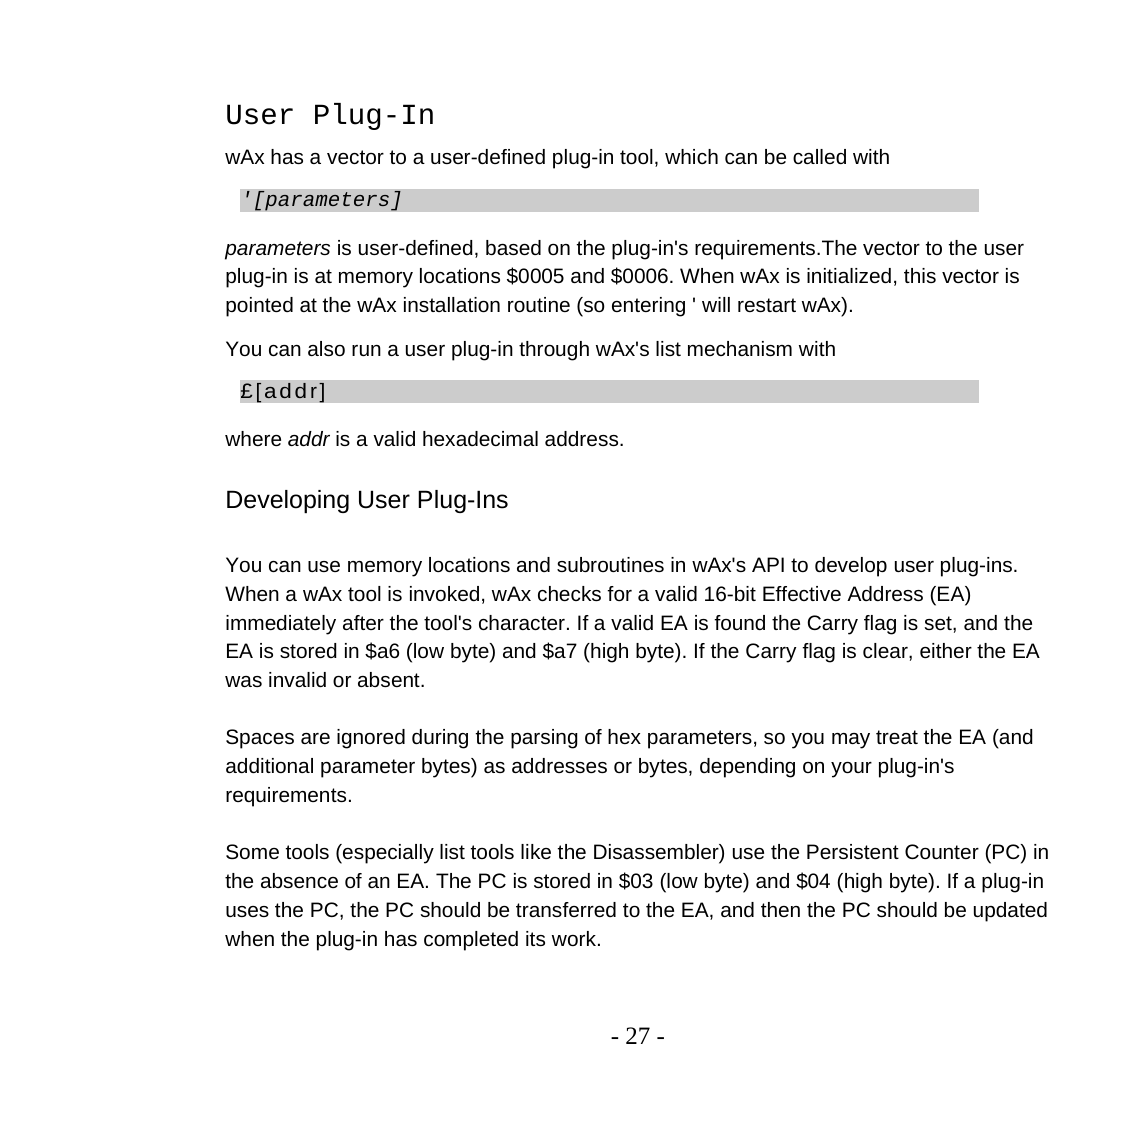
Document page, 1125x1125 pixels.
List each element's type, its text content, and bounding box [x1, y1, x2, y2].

text Developing User Plug-Ins [225, 485, 1049, 513]
text parameters is user-defined, based on the plug-in's requirements.The vector to the user plug-in is at memory locations $0005 and $0006. When wAx is initialized, this vector is pointed at the wAx installation routine (so entering ' will restart wAx). [225, 236, 1028, 317]
text You can use memory locations and subroutines in wAx's API to develop user plug-ins. When a wAx tool is invoked, wAx checks for a valid 16-bit Effective Address (EA) immediately after the tool's character. If a valid EA is found the Carry flag is set, and the EA is stored in $a6 (low byte) and $a7 (high byte). If the Carry flag is clear, either the EA was invalid or absent. [225, 553, 1042, 692]
text where addr is a valid hexadecimal address. [225, 426, 1049, 450]
text You can also run a user plug-in through wAx's list mechanism with [225, 336, 1049, 360]
text £[addr] [240, 379, 1049, 403]
text - 27 - [611, 1021, 1049, 1049]
text '[parameters] [240, 189, 1049, 212]
text Spaces are ignored during the parsing of hex parameters, so you may treat the EA (and additional parameter bytes) as addresses or bytes, depending on your plug-in's requirements. [225, 725, 1037, 807]
text User Plug-In [225, 100, 1049, 133]
text Some tools (especially list tools like the Disassembler) use the Persistent Counter (PC) in the absence of an EA. The PC is stored in $03 (low byte) and $04 (high byte). If a plug-in uses the PC, the PC should be transferred to the EA, and then the PC should be updated when the plug-in has completed its work. [225, 840, 1049, 950]
text wAx has a vector to a user-defined plug-in tool, which can be called with [225, 145, 1049, 169]
